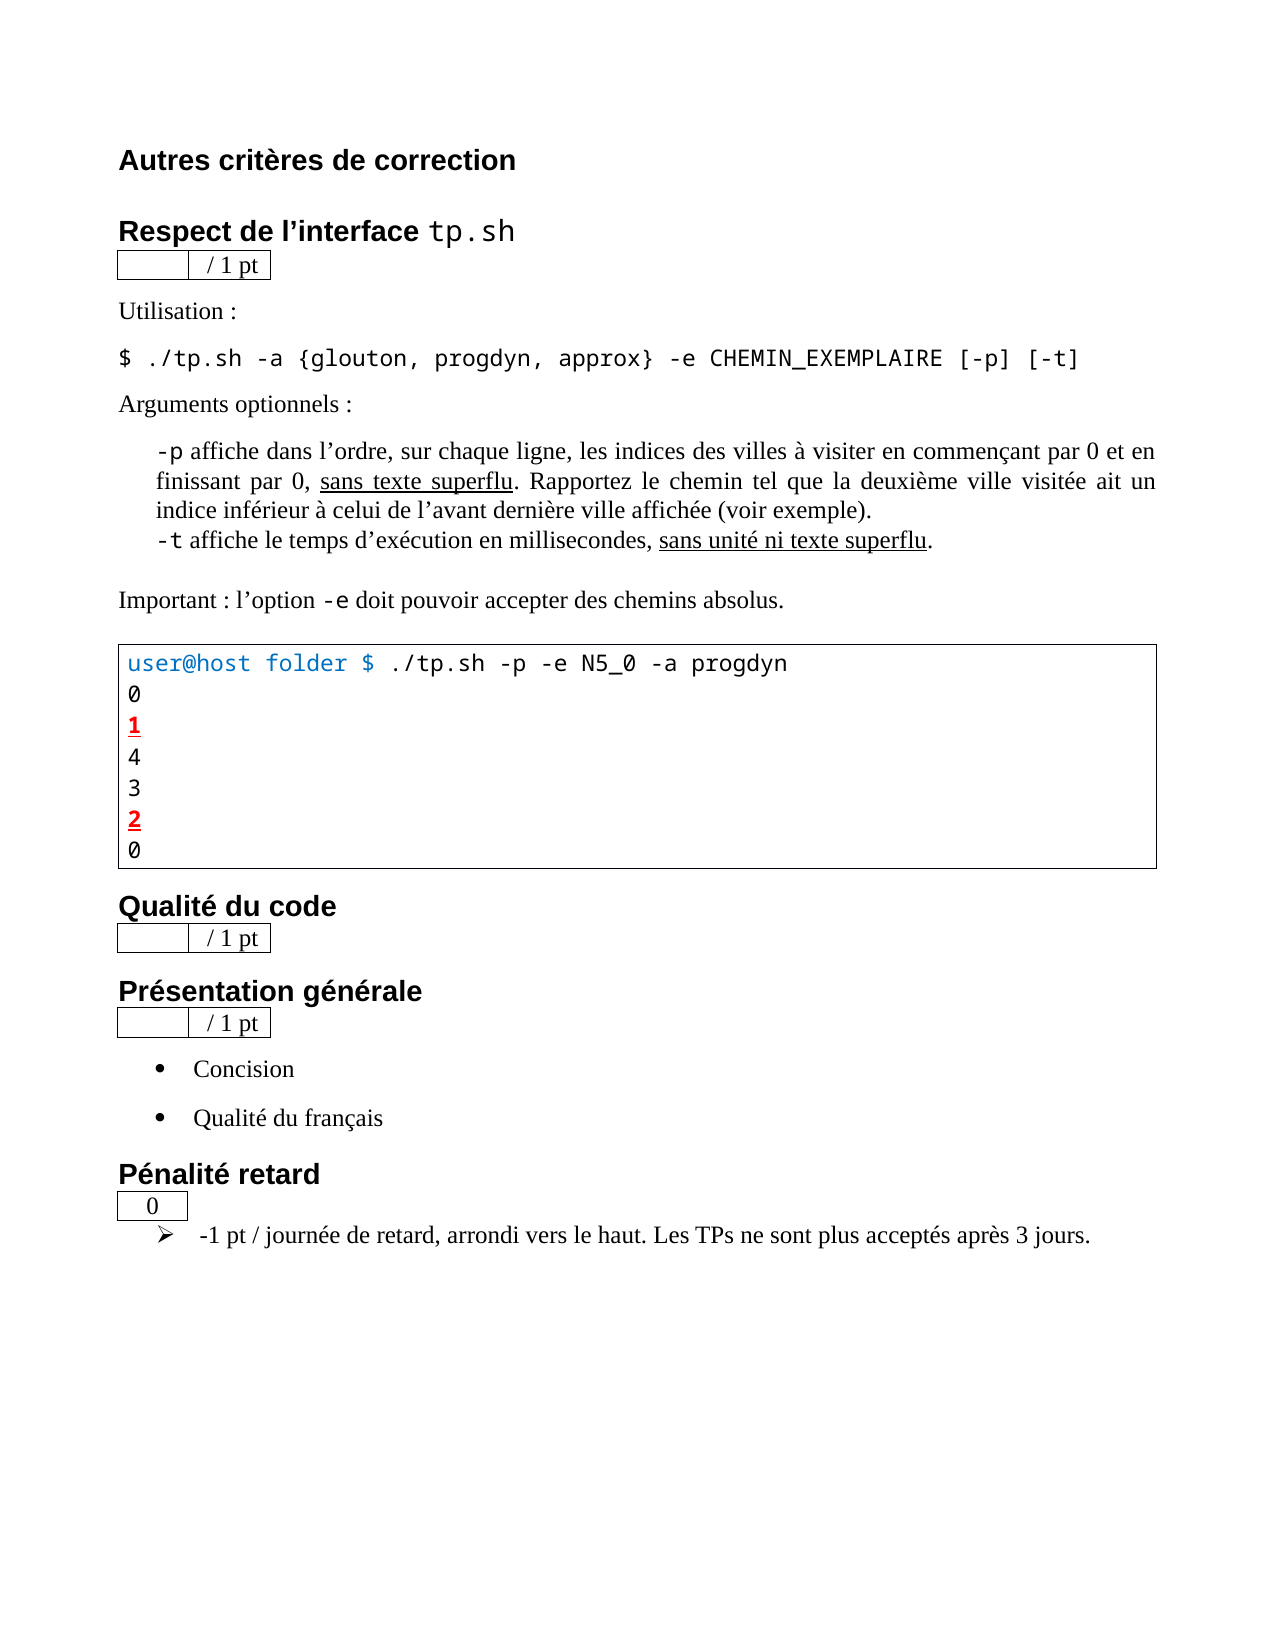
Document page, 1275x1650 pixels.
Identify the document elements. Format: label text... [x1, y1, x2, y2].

text 0 [119, 675, 1156, 706]
text Important : l’option -e doit pouvoir accepter des chemins absolus. [118, 584, 1157, 615]
subtitle Respect de l’interface tp.sh [118, 210, 1157, 250]
list -1 pt / journée de retard, arrondi vers le haut. Les TPs ne sont plus acceptés après 3 jours. [156, 1221, 1157, 1249]
text 0 [119, 831, 1156, 868]
text 1 [119, 706, 1156, 737]
text -p affiche dans l’ordre, sur chaque ligne, les indices des villes à visiter en commençant par 0 et en finissant par 0, sans texte superflu. Rapportez le chemin tel que la deuxième ville visitée ait un indice inférieur à celui de l’avant dernière ville affichée (voir exemple). [156, 435, 1157, 524]
text -t affiche le temps d’exécution en millisecondes, sans unité ni texte superflu. [156, 524, 1157, 555]
text 3 [119, 769, 1156, 800]
text Arguments optionnels : [118, 389, 1157, 418]
table_header / 1 pt [189, 924, 270, 952]
table_header [118, 924, 188, 952]
subtitle Qualité du code [118, 889, 1157, 923]
text 2 [119, 800, 1156, 831]
text 4 [119, 737, 1156, 769]
list Qualité du français [156, 1103, 1157, 1132]
table_header / 1 pt [189, 251, 270, 279]
table_header [118, 251, 188, 279]
subtitle Pénalité retard [118, 1157, 1157, 1191]
table_header / 1 pt [189, 1008, 270, 1036]
table_header 0 [118, 1192, 187, 1220]
text Utilisation : [118, 296, 1157, 325]
list Concision [156, 1054, 1157, 1082]
subtitle Autres critères de correction [118, 143, 1157, 177]
text $ ./tp.sh -a {glouton, progdyn, approx} -e CHEMIN_EXEMPLAIRE [-p] [-t] [118, 342, 1157, 373]
table_header [118, 1008, 188, 1036]
text user@host folder $ ./tp.sh -p -e N5_0 -a progdyn [119, 645, 1156, 675]
subtitle Présentation générale [118, 974, 1157, 1007]
